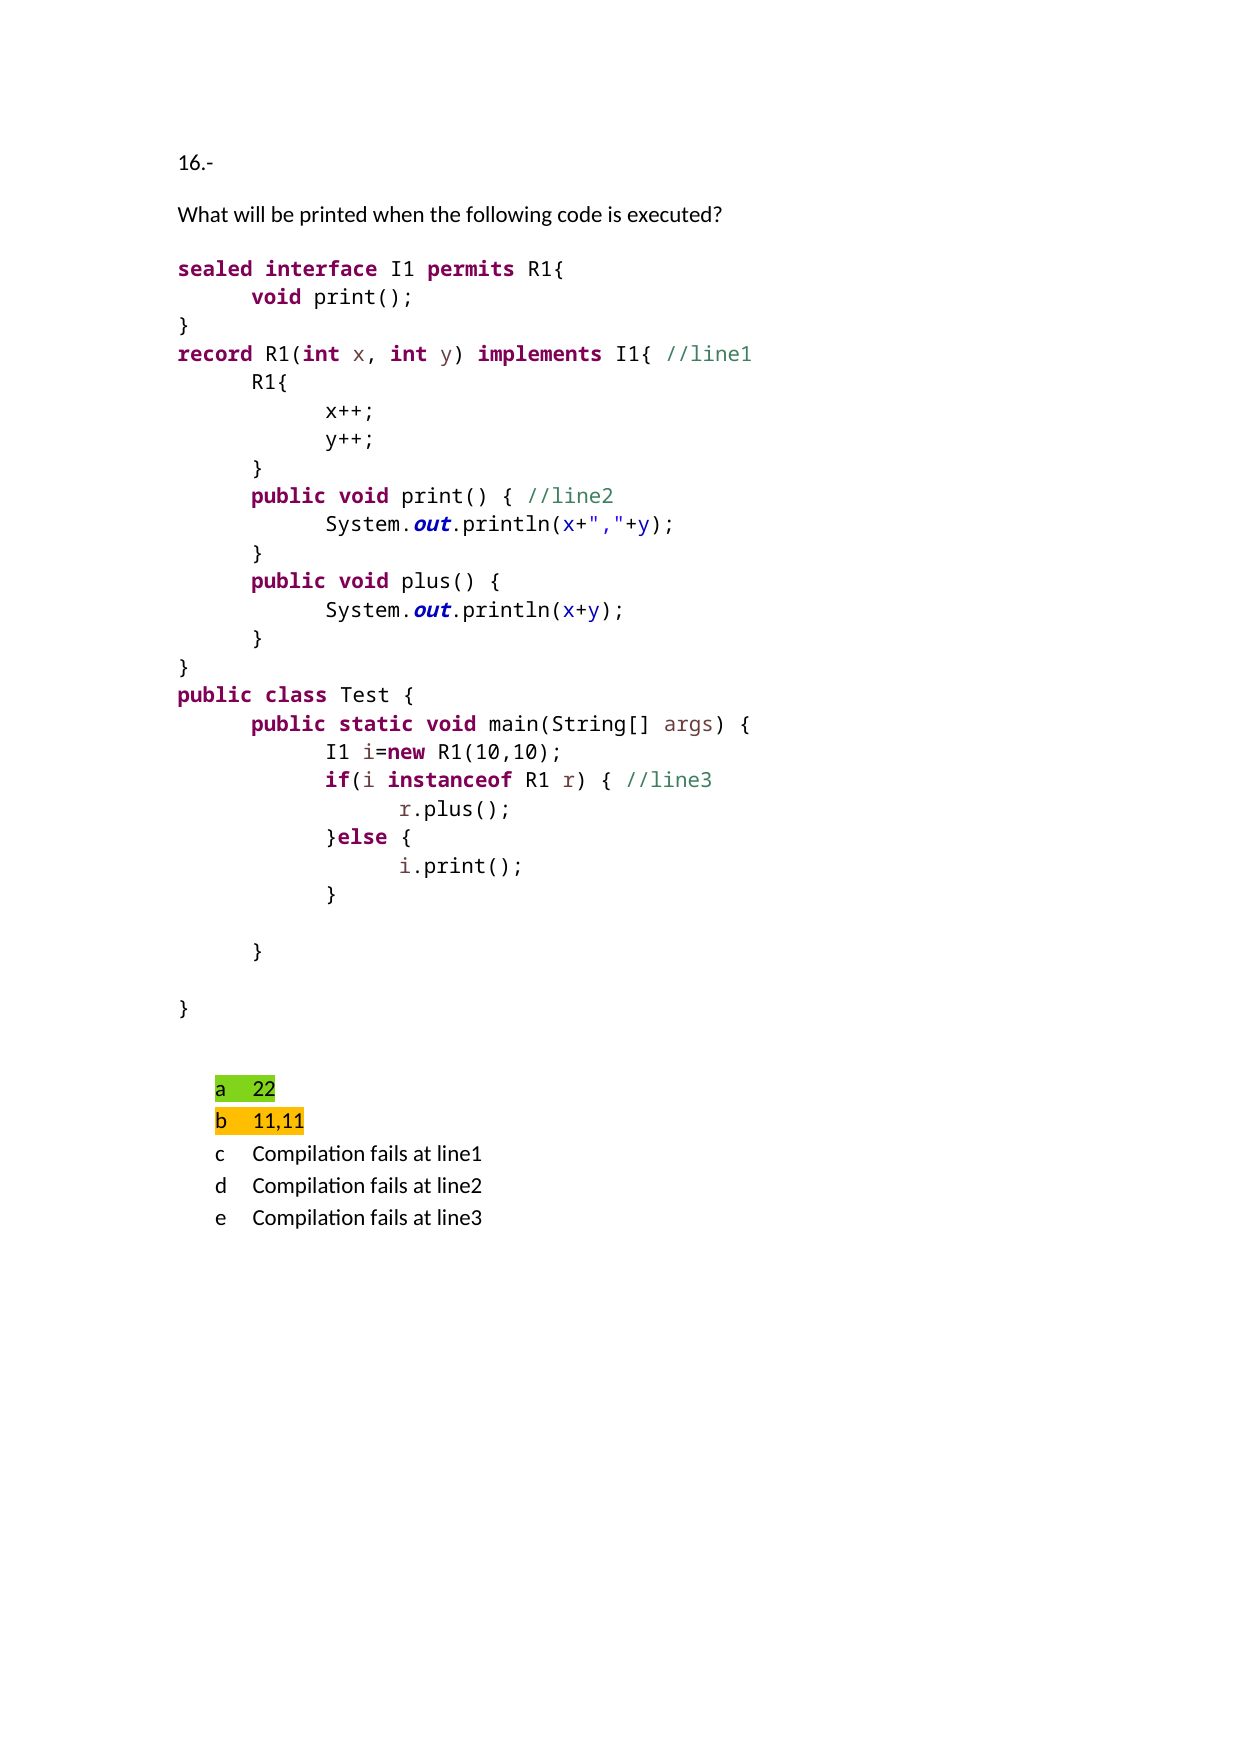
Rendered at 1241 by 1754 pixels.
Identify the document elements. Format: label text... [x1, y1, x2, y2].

text }else { [177, 822, 1063, 851]
text public void print() { //line2 [177, 481, 1063, 509]
text x++; [177, 396, 1063, 424]
text y++; [177, 424, 1063, 453]
text } [177, 936, 1063, 964]
text } [177, 652, 1063, 680]
text What will be printed when the following code is executed? [177, 201, 1063, 229]
text System.out.println(x+y); [177, 595, 1063, 623]
list Compilation fails at line2 [215, 1171, 1063, 1199]
list Compilation fails at line3 [215, 1203, 1063, 1231]
text } [177, 311, 1063, 339]
text } [177, 993, 1063, 1021]
text i.print(); [177, 851, 1063, 879]
text I1 i=new R1(10,10); [177, 737, 1063, 766]
list Compilation fails at line1 [215, 1139, 1063, 1167]
text public class Test { [177, 680, 1063, 709]
text public void plus() { [177, 566, 1063, 595]
text record R1(int x, int y) implements I1{ //line1 [177, 339, 1063, 367]
text System.out.println(x+","+y); [177, 509, 1063, 538]
text } [177, 879, 1063, 908]
text } [177, 623, 1063, 652]
text 16.- [177, 148, 1063, 176]
text R1{ [177, 367, 1063, 396]
text } [177, 453, 1063, 481]
text void print(); [177, 282, 1063, 311]
text public static void main(String[] args) { [177, 709, 1063, 737]
text } [177, 538, 1063, 566]
text sealed interface I1 permits R1{ [177, 254, 1063, 282]
text r.plus(); [177, 794, 1063, 822]
list 11,11 [215, 1107, 1063, 1135]
text if(i instanceof R1 r) { //line3 [177, 766, 1063, 794]
list 22 [215, 1074, 1063, 1102]
